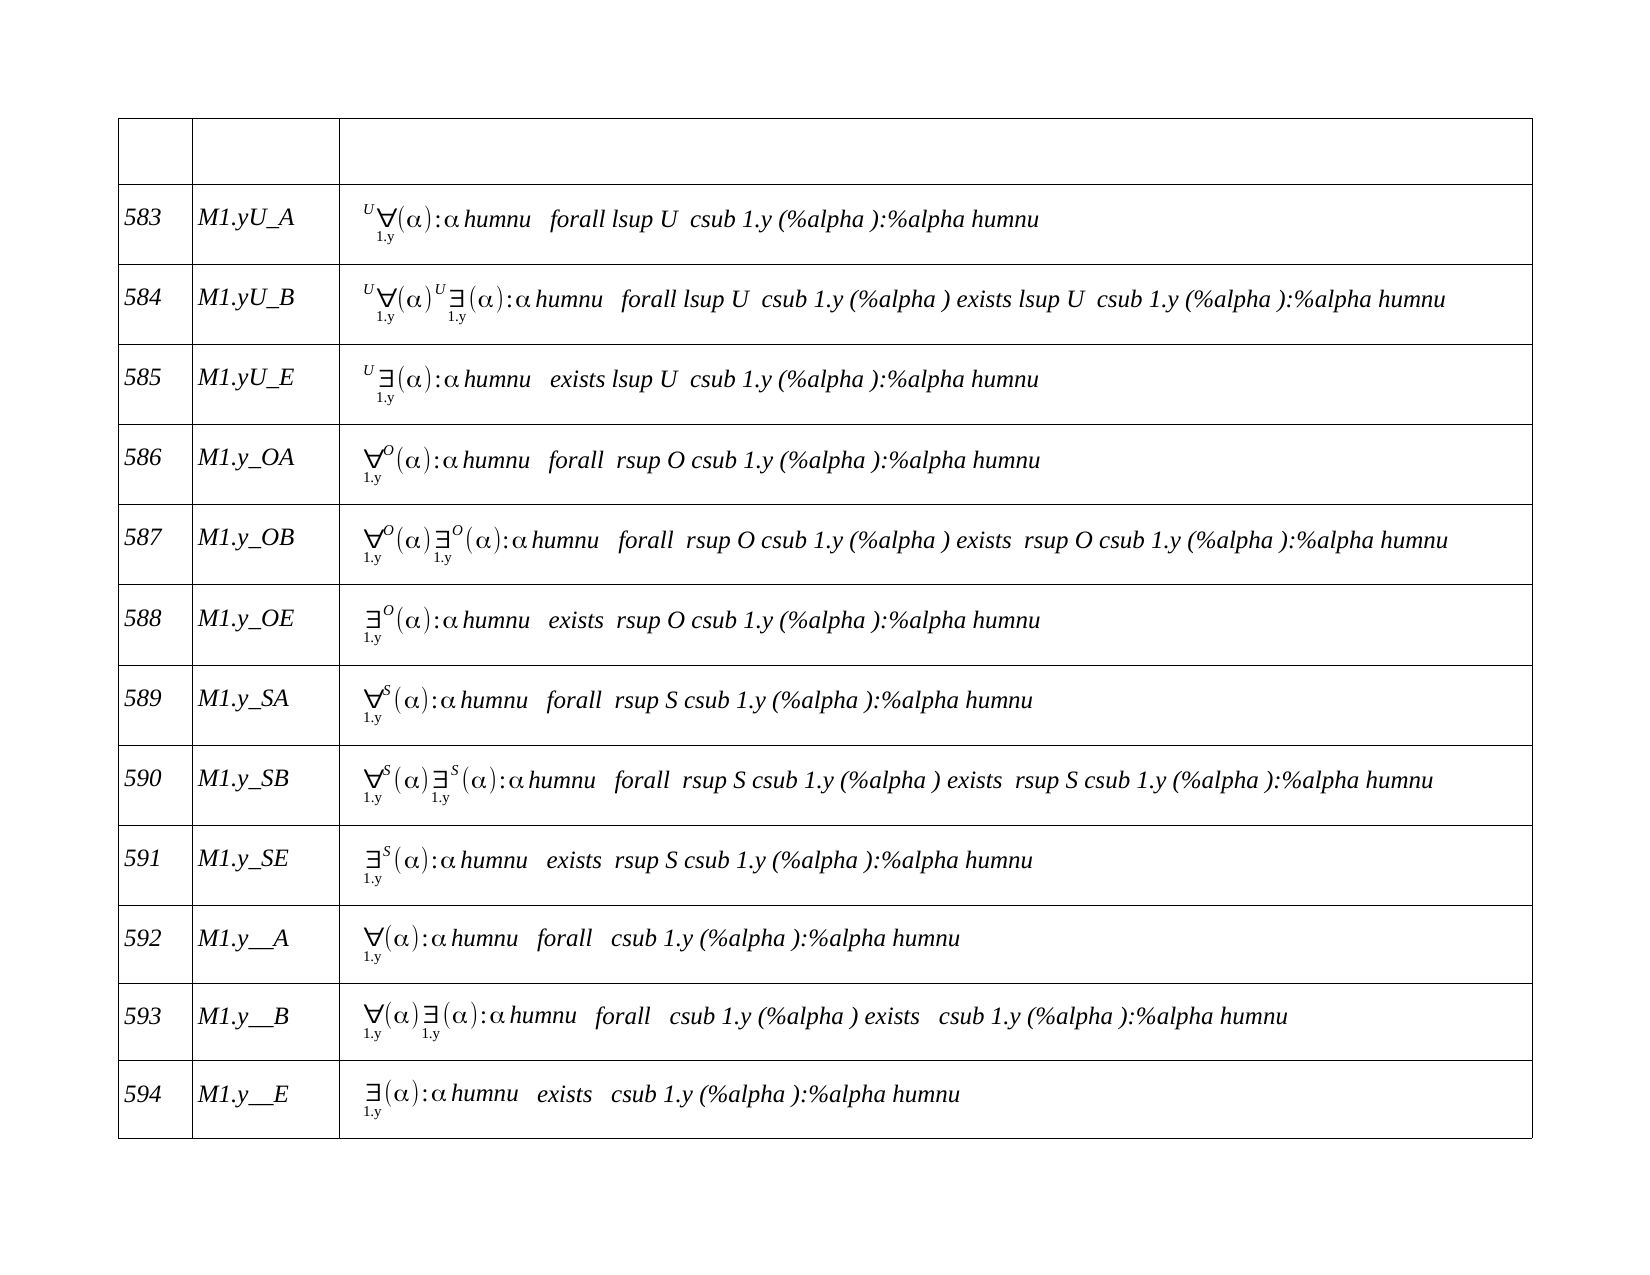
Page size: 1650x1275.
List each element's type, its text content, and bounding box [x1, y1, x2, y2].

table_cell forall csub 1.y (%alpha ) exists csub 1.y (%alpha ):%alpha humnu [340, 984, 1532, 1060]
table_cell M1.yU_B [193, 265, 339, 344]
table_cell M1.y__A [193, 906, 339, 983]
table_cell 587 [119, 505, 192, 584]
table_cell M1.y_SE [193, 826, 339, 905]
table_cell 588 [119, 585, 192, 664]
table_cell forall rsup S csub 1.y (%alpha ) exists rsup S csub 1.y (%alpha ):%alpha humnu [340, 746, 1532, 825]
table_cell forall rsup O csub 1.y (%alpha ):%alpha humnu [340, 425, 1532, 504]
table_cell M1.yU_A [193, 185, 339, 263]
table_cell forall csub 1.y (%alpha ):%alpha humnu [340, 906, 1532, 983]
table_cell [119, 119, 192, 183]
table_cell 586 [119, 425, 192, 504]
table_cell forall lsup U csub 1.y (%alpha ):%alpha humnu [340, 185, 1532, 263]
table_cell 590 [119, 746, 192, 825]
table_cell 589 [119, 666, 192, 744]
table_cell 584 [119, 265, 192, 344]
table_cell M1.y_OA [193, 425, 339, 504]
table_cell 585 [119, 345, 192, 424]
table_cell 592 [119, 906, 192, 983]
table_cell exists lsup U csub 1.y (%alpha ):%alpha humnu [340, 345, 1532, 424]
table_cell M1.y__B [193, 984, 339, 1060]
table_cell M1.y__E [193, 1061, 339, 1138]
table_cell forall lsup U csub 1.y (%alpha ) exists lsup U csub 1.y (%alpha ):%alpha humnu [340, 265, 1532, 344]
table_cell M1.yU_E [193, 345, 339, 424]
table_cell 593 [119, 984, 192, 1060]
table_cell M1.y_SA [193, 666, 339, 744]
table_cell 594 [119, 1061, 192, 1138]
table_cell exists csub 1.y (%alpha ):%alpha humnu [340, 1061, 1532, 1138]
table_cell exists rsup S csub 1.y (%alpha ):%alpha humnu [340, 826, 1532, 905]
table_cell M1.y_SB [193, 746, 339, 825]
table_cell exists rsup O csub 1.y (%alpha ):%alpha humnu [340, 585, 1532, 664]
table_cell 591 [119, 826, 192, 905]
table_cell forall rsup S csub 1.y (%alpha ):%alpha humnu [340, 666, 1532, 744]
table_cell 583 [119, 185, 192, 263]
table_cell M1.y_OE [193, 585, 339, 664]
table_cell M1.y_OB [193, 505, 339, 584]
table_cell forall rsup O csub 1.y (%alpha ) exists rsup O csub 1.y (%alpha ):%alpha humnu [340, 505, 1532, 584]
table_cell [193, 119, 339, 183]
table_cell [340, 119, 1532, 183]
